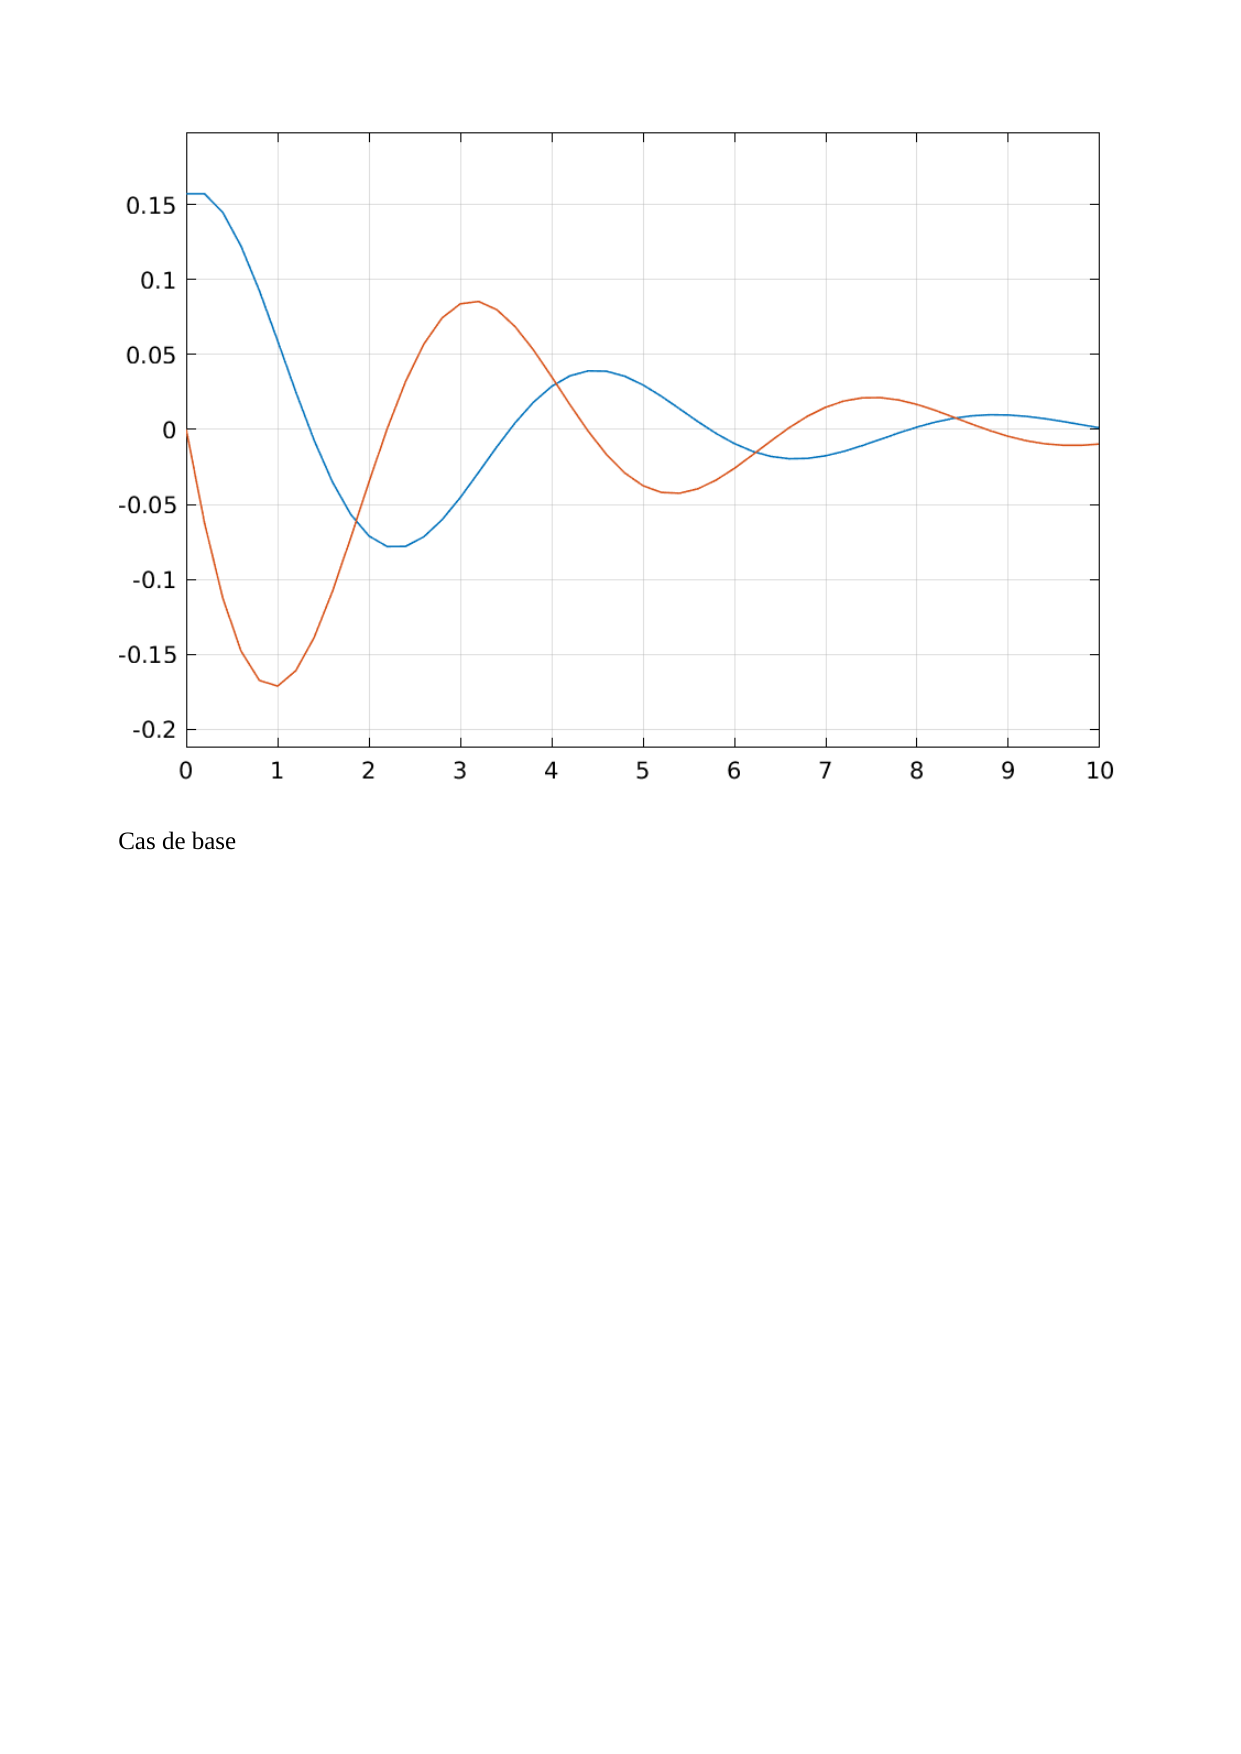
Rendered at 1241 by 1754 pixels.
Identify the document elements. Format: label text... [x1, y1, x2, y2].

picture [118, 118, 1123, 827]
text Cas de base [118, 827, 1122, 855]
